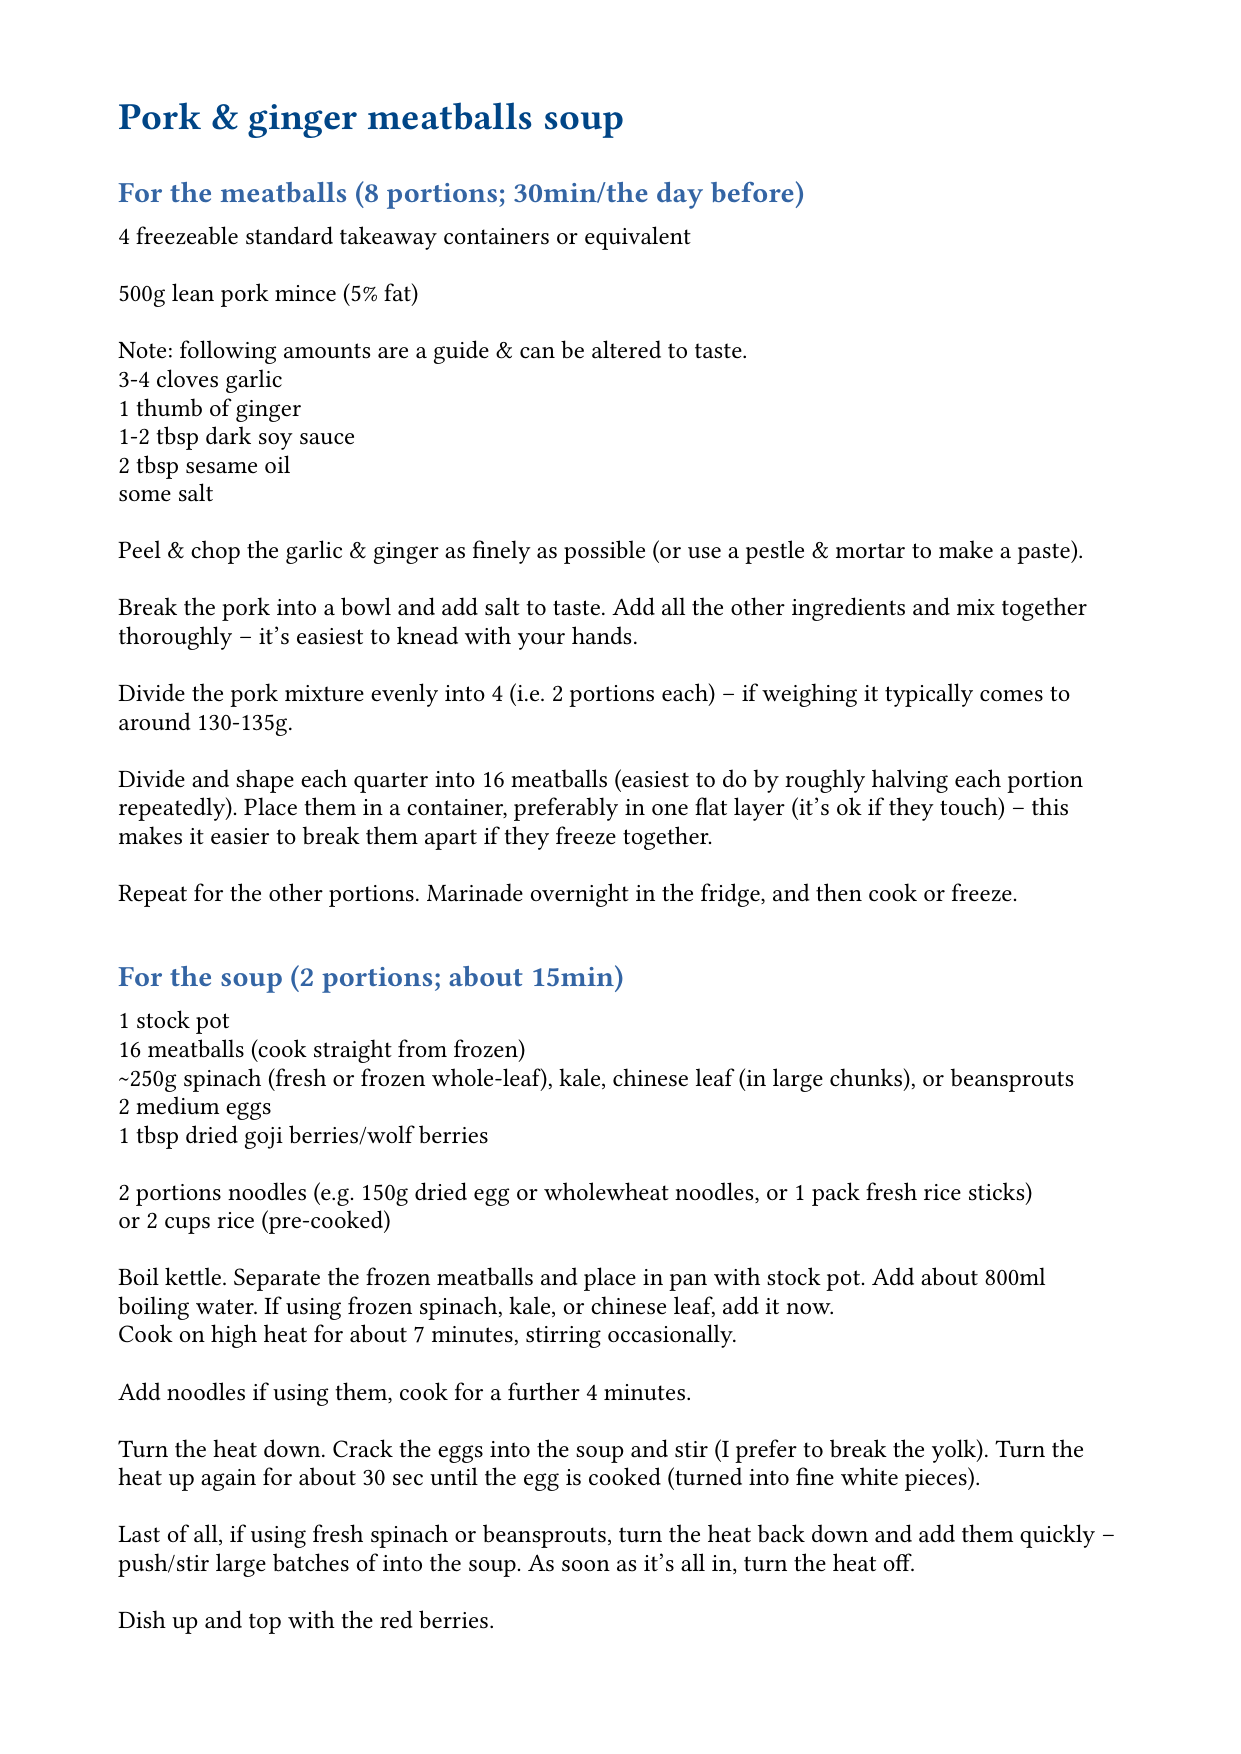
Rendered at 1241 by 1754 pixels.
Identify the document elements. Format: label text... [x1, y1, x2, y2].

text Add noodles if using them, cook for a further 4 minutes. [118, 1378, 1122, 1406]
text 2 portions noodles (e.g. 150g dried egg or wholewheat noodles, or 1 pack fresh rice sticks) [118, 1178, 1122, 1206]
text Last of all, if using fresh spinach or beansprouts, turn the heat back down and add them quickly – push/stir large batches of into the soup. As soon as it’s all in, turn the heat off. [118, 1520, 1122, 1577]
text Cook on high heat for about 7 minutes, stirring occasionally. [118, 1321, 1122, 1349]
subtitle For the soup (2 portions; about 15min) [118, 961, 1122, 994]
text 2 tbsp sesame oil [118, 451, 1122, 479]
subtitle Pork & ginger meatballs soup [118, 96, 1122, 139]
text Divide and shape each quarter into 16 meatballs (easiest to do by roughly halving each portion repeatedly). Place them in a container, preferably in one flat layer (it’s ok if they touch) – this makes it easier to break them apart if they freeze together. [118, 764, 1122, 850]
text Dish up and top with the red berries. [118, 1606, 1122, 1634]
subtitle For the meatballs (8 portions; 30min/the day before) [118, 177, 1122, 210]
text 3-4 cloves garlic [118, 365, 1122, 393]
text 1-2 tbsp dark soy sauce [118, 422, 1122, 451]
text Divide the pork mixture evenly into 4 (i.e. 2 portions each) – if weighing it typically comes to around 130-135g. [118, 679, 1122, 736]
text 500g lean pork mince (5% fat) [118, 279, 1122, 308]
text 4 freezeable standard takeaway containers or equivalent [118, 222, 1122, 251]
text ~250g spinach (fresh or frozen whole-leaf), kale, chinese leaf (in large chunks), or beansprouts [118, 1064, 1122, 1092]
text Turn the heat down. Crack the eggs into the soup and stir (I prefer to break the yolk). Turn the heat up again for about 30 sec until the egg is cooked (turned into fine white pieces). [118, 1435, 1122, 1492]
text Boil kettle. Separate the frozen meatballs and place in pan with stock pot. Add about 800ml boiling water. If using frozen spinach, kale, or chinese leaf, add it now. [118, 1263, 1122, 1321]
text some salt [118, 479, 1122, 508]
text 1 thumb of ginger [118, 393, 1122, 422]
text 1 stock pot [118, 1007, 1122, 1035]
text 1 tbsp dried goji berries/wolf berries [118, 1121, 1122, 1149]
text Break the pork into a bowl and add salt to taste. Add all the other ingredients and mix together thoroughly – it’s easiest to knead with your hands. [118, 593, 1122, 650]
text Peel & chop the garlic & ginger as finely as possible (or use a pestle & mortar to make a paste). [118, 536, 1122, 565]
text 16 meatballs (cook straight from frozen) [118, 1035, 1122, 1064]
text or 2 cups rice (pre-cooked) [118, 1206, 1122, 1235]
text Note: following amounts are a guide & can be altered to taste. [118, 336, 1122, 365]
text 2 medium eggs [118, 1092, 1122, 1121]
text Repeat for the other portions. Marinade overnight in the fridge, and then cook or freeze. [118, 879, 1122, 907]
